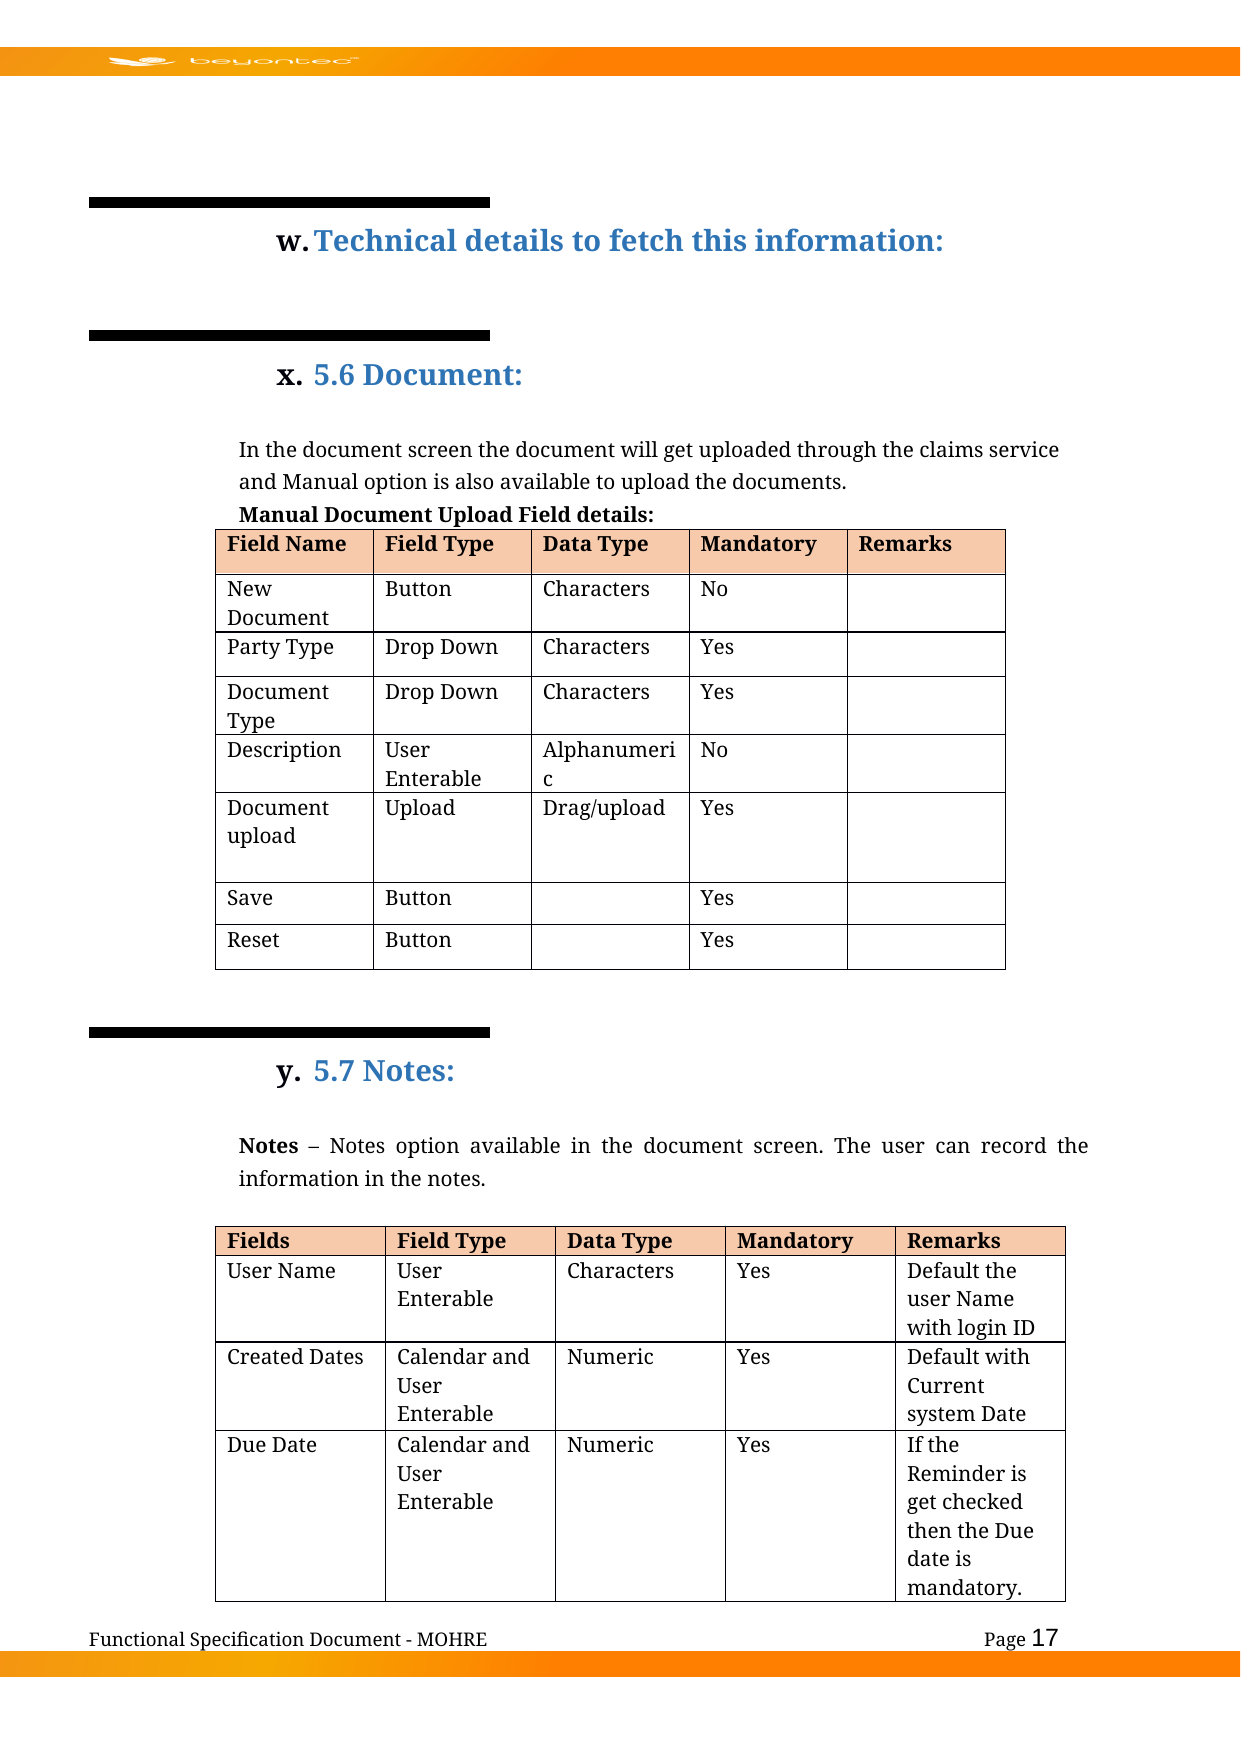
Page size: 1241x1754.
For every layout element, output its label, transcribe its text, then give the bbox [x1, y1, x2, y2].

table_cell [848, 575, 1005, 631]
table_cell Characters [532, 677, 689, 734]
table_cell Due Date [216, 1431, 385, 1601]
table_cell Upload [374, 793, 531, 882]
table_cell [848, 735, 1005, 792]
table_cell Document Type [216, 677, 373, 734]
table_cell No [690, 575, 847, 631]
table_header Data Type [556, 1227, 725, 1255]
table_cell Party Type [216, 633, 373, 676]
picture [0, 47, 1241, 76]
table_cell User Enterable [386, 1256, 555, 1341]
table_cell Drop Down [374, 677, 531, 734]
table_cell [848, 677, 1005, 734]
table_cell Yes [690, 883, 847, 924]
table_cell Default the user Name with login ID [896, 1256, 1065, 1341]
table_header Remarks [848, 530, 1005, 573]
table_cell Yes [690, 925, 847, 969]
table_cell Alphanumeric [532, 735, 689, 792]
table_cell Button [374, 925, 531, 969]
table_cell [848, 633, 1005, 676]
table_cell Yes [690, 633, 847, 676]
table_cell Button [374, 575, 531, 631]
table_header Field Type [386, 1227, 555, 1255]
table_header Field Name [216, 530, 373, 573]
table_header Field Type [374, 530, 531, 573]
table_cell Drop Down [374, 633, 531, 676]
subtitle 5.6 Document: [276, 354, 1090, 394]
table_cell Yes [726, 1256, 895, 1341]
table_cell [532, 883, 689, 924]
text In the document screen the document will get uploaded through the claims service and Manual option is also available to upload the documents. [239, 435, 1090, 496]
table_cell [848, 883, 1005, 924]
table_cell Yes [690, 793, 847, 882]
table_cell Default with Current system Date [896, 1343, 1065, 1429]
table_cell Button [374, 883, 531, 924]
table_cell Document upload [216, 793, 373, 882]
table_cell Save [216, 883, 373, 924]
table_cell Numeric [556, 1343, 725, 1429]
table_header Fields [216, 1227, 385, 1255]
table_cell Yes [726, 1343, 895, 1429]
table_cell Characters [532, 575, 689, 631]
table_cell If the Reminder is get checked then the Due date is mandatory. [896, 1431, 1065, 1601]
table_cell Reset [216, 925, 373, 969]
table_cell [848, 925, 1005, 969]
text Manual Document Upload Field details: [239, 500, 1090, 528]
table_cell User Name [216, 1256, 385, 1341]
table_header Mandatory [726, 1227, 895, 1255]
table_cell Created Dates [216, 1343, 385, 1429]
table_header Data Type [532, 530, 689, 573]
table_cell New Document [216, 575, 373, 631]
table_cell Yes [726, 1431, 895, 1601]
table_cell Numeric [556, 1431, 725, 1601]
table_cell No [690, 735, 847, 792]
table_cell Characters [532, 633, 689, 676]
table_cell Drag/upload [532, 793, 689, 882]
subtitle Technical details to fetch this information: [276, 221, 1090, 260]
table_header Remarks [896, 1227, 1065, 1255]
table_cell Yes [690, 677, 847, 734]
table_cell Description [216, 735, 373, 792]
text Notes – Notes option available in the document screen. The user can record the information in the notes. [239, 1132, 1090, 1193]
table_header Mandatory [690, 530, 847, 573]
table_cell Calendar and User Enterable [386, 1431, 555, 1601]
table_cell [848, 793, 1005, 882]
table_cell Characters [556, 1256, 725, 1341]
table_cell User Enterable [374, 735, 531, 792]
table_cell [532, 925, 689, 969]
table_cell Calendar and User Enterable [386, 1343, 555, 1429]
subtitle 5.7 Notes: [276, 1051, 1090, 1090]
